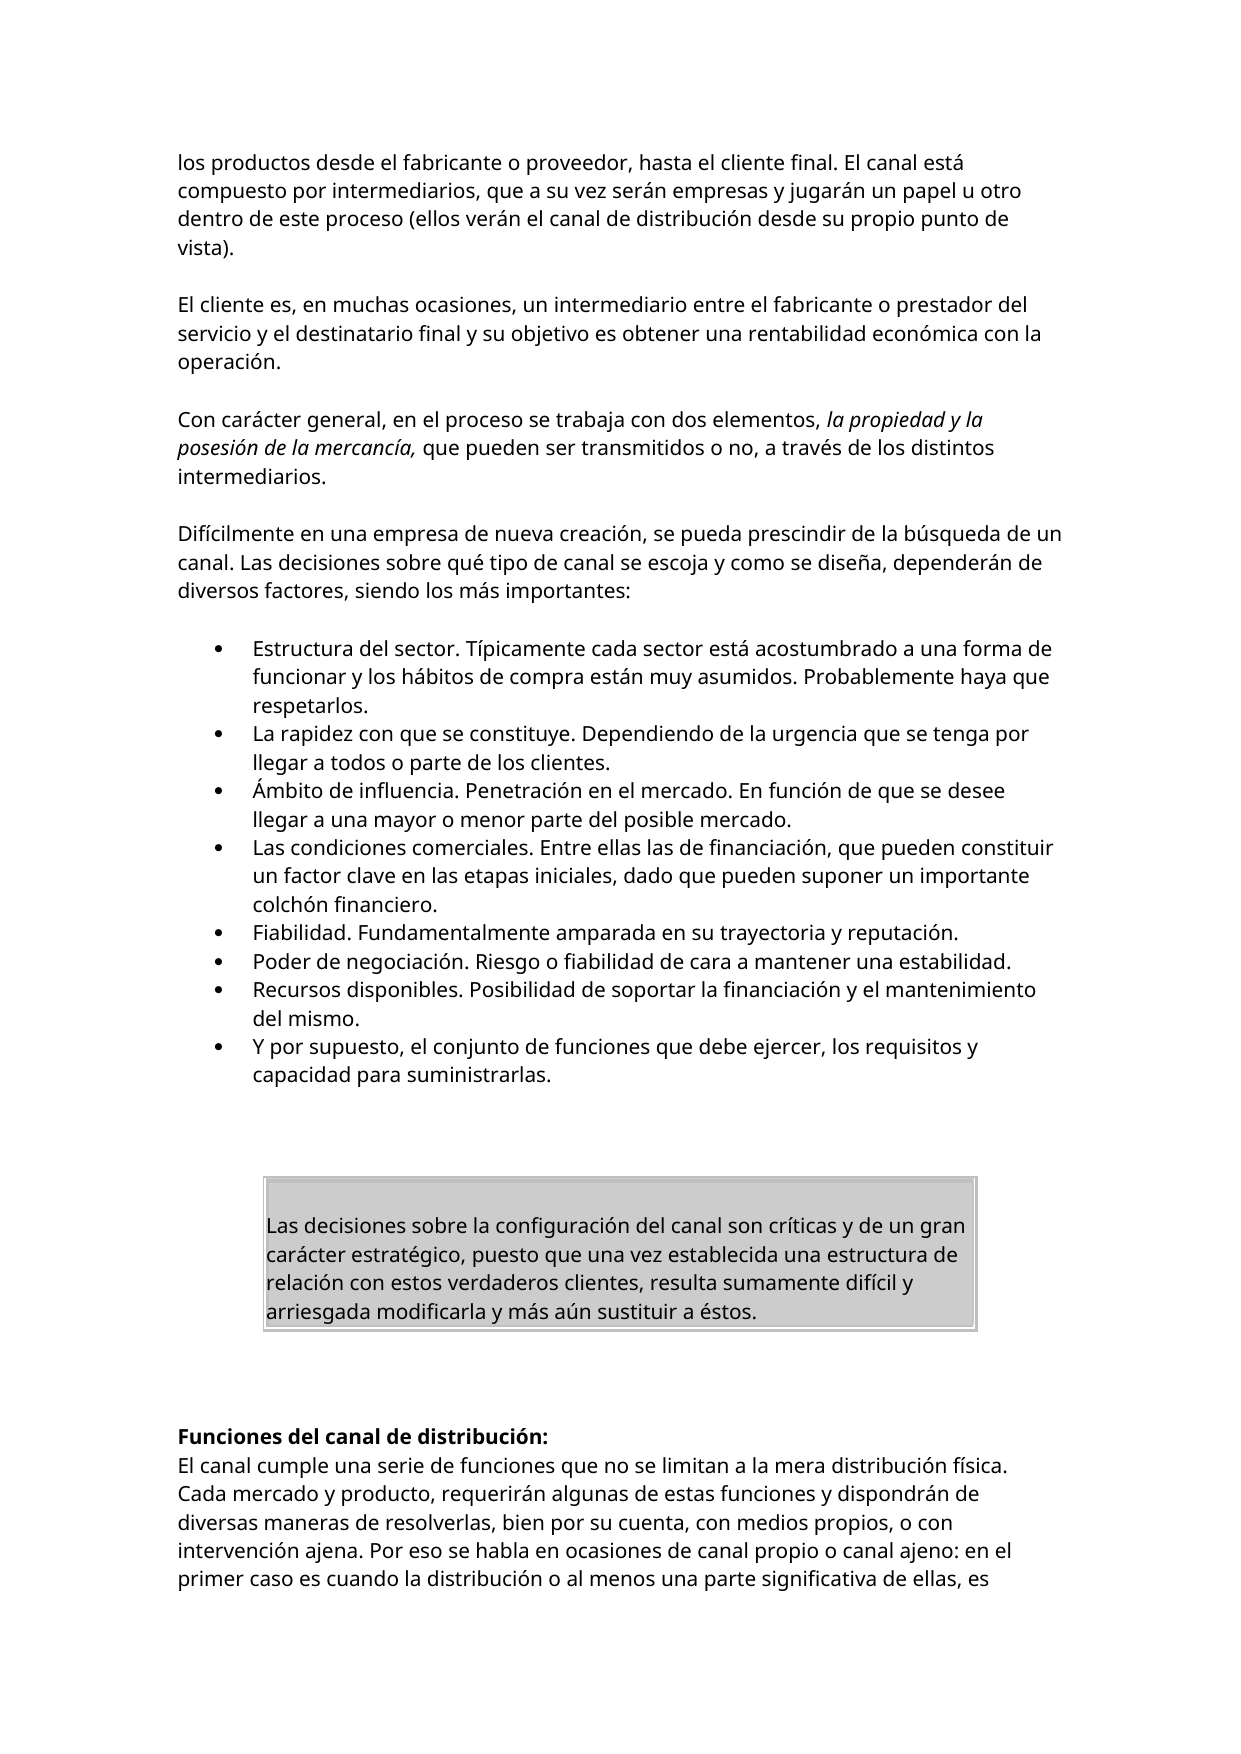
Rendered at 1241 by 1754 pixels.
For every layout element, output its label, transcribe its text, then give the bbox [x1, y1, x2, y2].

list Estructura del sector. Típicamente cada sector está acostumbrado a una forma de funcionar y los hábitos de compra están muy asumidos. Probablemente haya que respetarlos. [215, 634, 1063, 719]
text los productos desde el fabricante o proveedor, hasta el cliente final. El canal está compuesto por intermediarios, que a su vez serán empresas y jugarán un papel u otro dentro de este proceso (ellos verán el canal de distribución desde su propio punto de vista). [177, 148, 1063, 261]
text Funciones del canal de distribución: El canal cumple una serie de funciones que no se limitan a la mera distribución física. Cada mercado y producto, requerirán algunas de estas funciones y dispondrán de diversas maneras de resolverlas, bien por su cuenta, con medios propios, o con intervención ajena. Por eso se habla en ocasiones de canal propio o canal ajeno: en el primer caso es cuando la distribución o al menos una parte significativa de ellas, es [177, 1422, 1063, 1593]
list Ámbito de influencia. Penetración en el mercado. En función de que se desee llegar a una mayor o menor parte del posible mercado. [215, 776, 1063, 833]
list Las condiciones comerciales. Entre ellas las de financiación, que pueden constituir un factor clave en las etapas iniciales, dado que pueden suponer un importante colchón financiero. [215, 833, 1063, 918]
table_header Las decisiones sobre la configuración del canal son críticas y de un gran carácter estratégico, puesto que una vez establecida una estructura de relación con estos verdaderos clientes, resulta sumamente difícil y arriesgada modificarla y más aún sustituir a éstos. [269, 1183, 972, 1325]
text Difícilmente en una empresa de nueva creación, se pueda prescindir de la búsqueda de un canal. Las decisiones sobre qué tipo de canal se escoja y como se diseña, dependerán de diversos factores, siendo los más importantes: [177, 519, 1063, 605]
text El cliente es, en muchas ocasiones, un intermediario entre el fabricante o prestador del servicio y el destinatario final y su objetivo es obtener una rentabilidad económica con la operación. [177, 291, 1063, 376]
list Y por supuesto, el conjunto de funciones que debe ejercer, los requisitos y capacidad para suministrarlas. [215, 1032, 1063, 1089]
list Fiabilidad. Fundamentalmente amparada en su trayectoria y reputación. [215, 918, 1063, 947]
list Poder de negociación. Riesgo o fiabilidad de cara a mantener una estabilidad. [215, 947, 1063, 975]
list La rapidez con que se constituye. Dependiendo de la urgencia que se tenga por llegar a todos o parte de los clientes. [215, 719, 1063, 776]
text Con carácter general, en el proceso se trabaja con dos elementos, la propiedad y la posesión de la mercancía, que pueden ser transmitidos o no, a través de los distintos intermediarios. [177, 405, 1063, 490]
list Recursos disponibles. Posibilidad de soportar la financiación y el mantenimiento del mismo. [215, 975, 1063, 1032]
